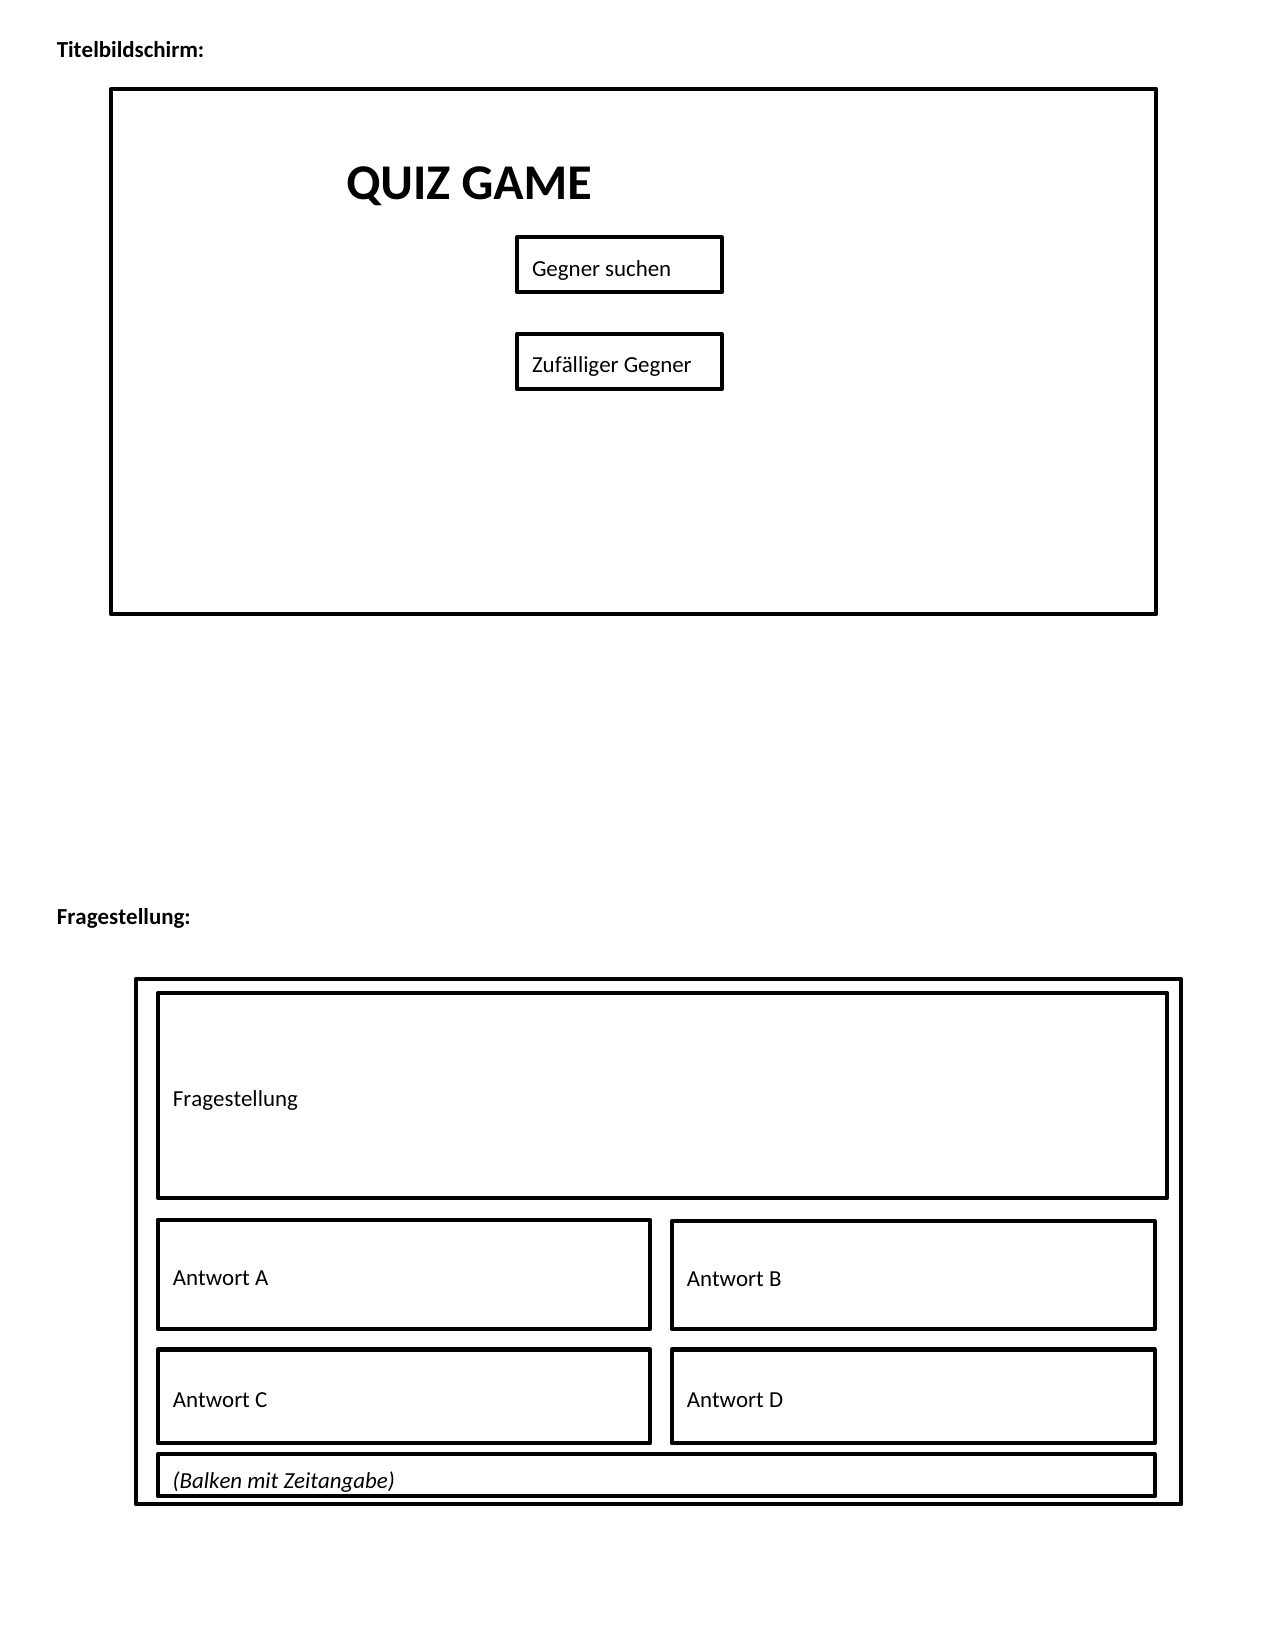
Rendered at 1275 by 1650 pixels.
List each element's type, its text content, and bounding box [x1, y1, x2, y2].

text Fragestellung: [57, 902, 206, 930]
text Titelbildschirm: [57, 35, 206, 63]
